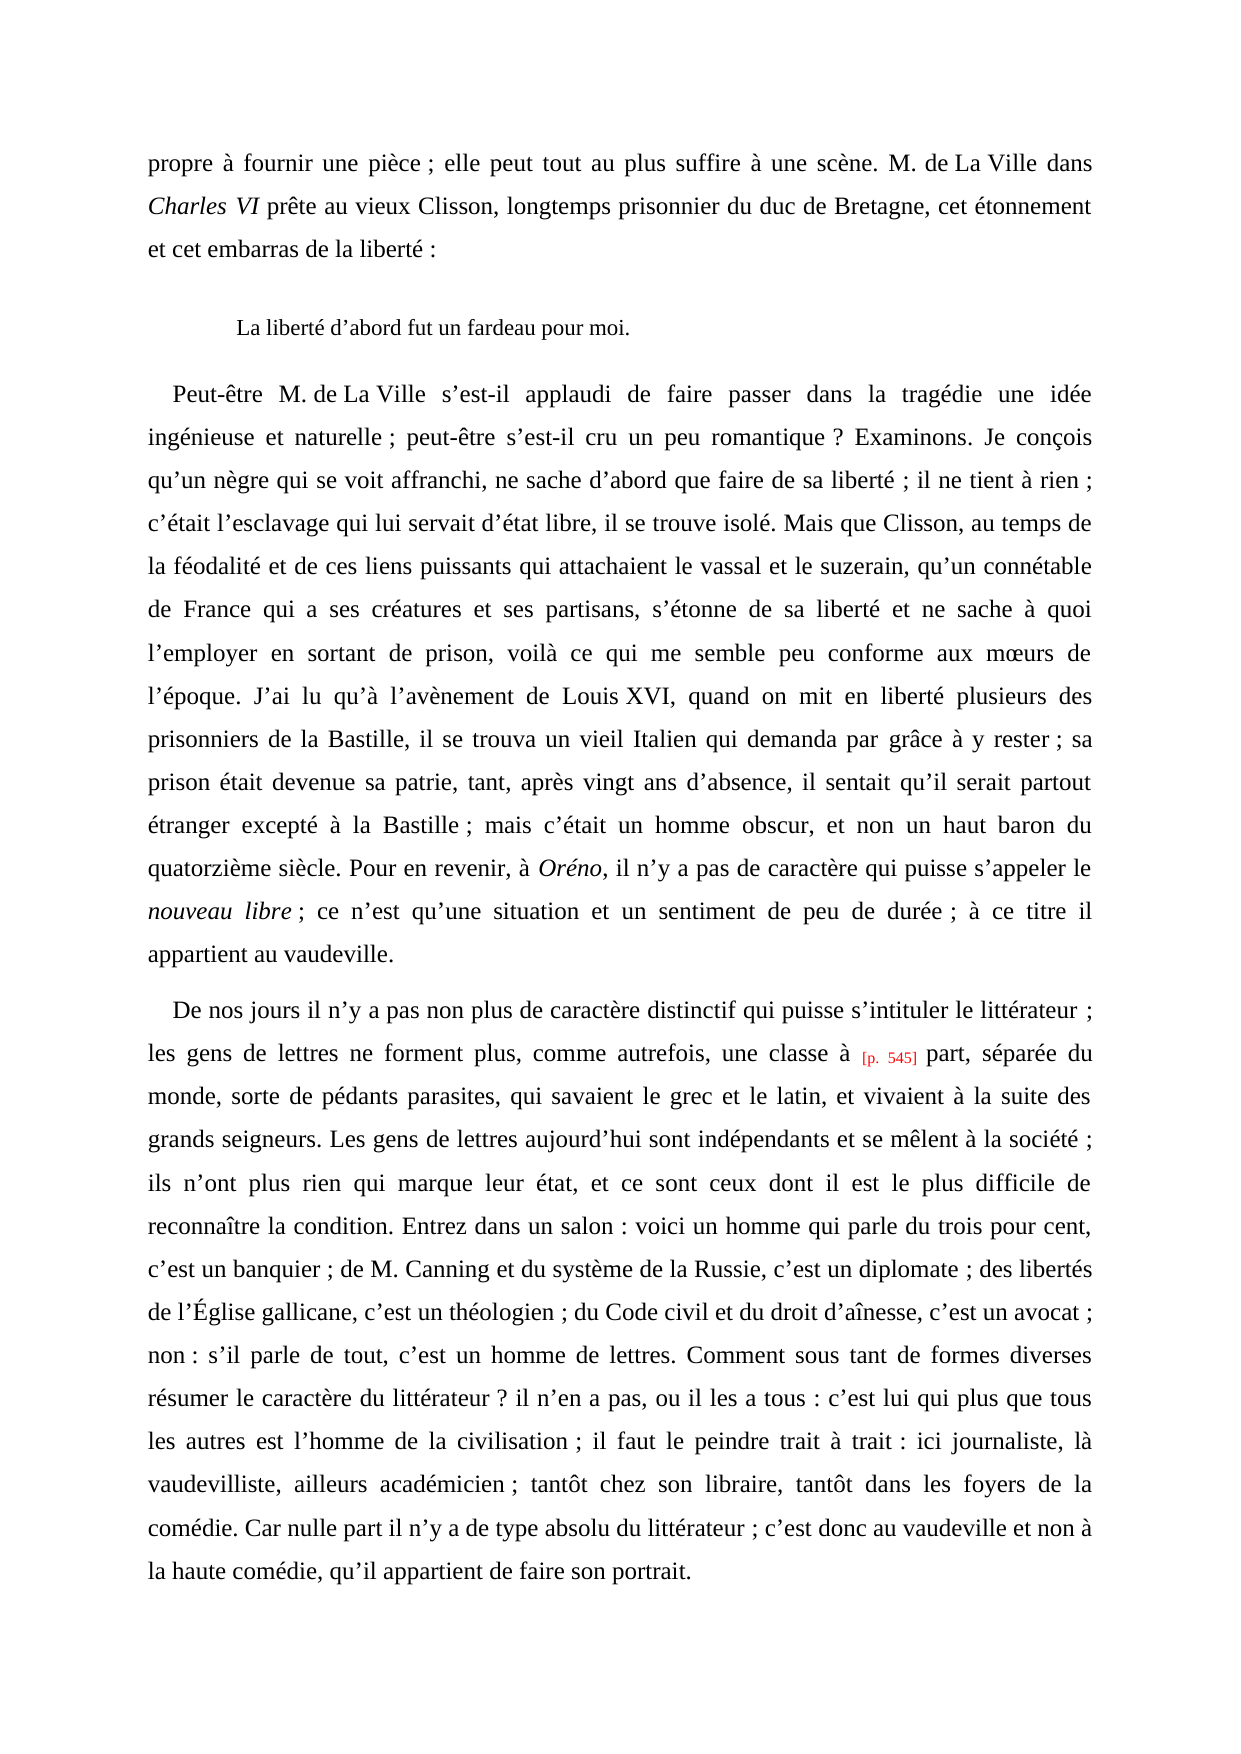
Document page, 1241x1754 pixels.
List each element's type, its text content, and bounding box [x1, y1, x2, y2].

text propre à fournir une pièce ; elle peut tout au plus suffire à une scène. M. de La Ville dans Charles VI prête au vieux Clisson, longtemps prisonnier du duc de Bretagne, cet étonnement et cet embarras de la liberté : [148, 148, 1093, 263]
text Peut-être M. de La Ville s’est-il applaudi de faire passer dans la tragédie une idée ingénieuse et naturelle ; peut-être s’est-il cru un peu romantique ? Examinons. Je conçois qu’un nègre qui se voit affranchi, ne sache d’abord que faire de sa liberté ; il ne tient à rien ; c’était l’esclavage qui lui servait d’état libre, il se trouve isolé. Mais que Clisson, au temps de la féodalité et de ces liens puissants qui attachaient le vassal et le suzerain, qu’un connétable de France qui a ses créatures et ses partisans, s’étonne de sa liberté et ne sache à quoi l’employer en sortant de prison, voilà ce qui me semble peu conforme aux mœurs de l’époque. J’ai lu qu’à l’avènement de Louis XVI, quand on mit en liberté plusieurs des prisonniers de la Bastille, il se trouva un vieil Italien qui demanda par grâce à y rester ; sa prison était devenue sa patrie, tant, après vingt ans d’absence, il sentait qu’il serait partout étranger excepté à la Bastille ; mais c’était un homme obscur, et non un haut baron du quatorzième siècle. Pour en revenir, à Oréno, il n’y a pas de caractère qui puisse s’appeler le nouveau libre ; ce n’est qu’une situation et un sentiment de peu de durée ; à ce titre il appartient au vaudeville. [148, 379, 1093, 968]
text De nos jours il n’y a pas non plus de caractère distinctif qui puisse s’intituler le littérateur ; les gens de lettres ne forment plus, comme autrefois, une classe à [p. 545] part, séparée du monde, sorte de pédants parasites, qui savaient le grec et le latin, et vivaient à la suite des grands seigneurs. Les gens de lettres aujourd’hui sont indépendants et se mêlent à la société ; ils n’ont plus rien qui marque leur état, et ce sont ceux dont il est le plus difficile de reconnaître la condition. Entrez dans un salon : voici un homme qui parle du trois pour cent, c’est un banquier ; de M. Canning et du système de la Russie, c’est un diplomate ; des libertés de l’Église gallicane, c’est un théologien ; du Code civil et du droit d’aînesse, c’est un avocat ; non : s’il parle de tout, c’est un homme de lettres. Comment sous tant de formes diverses résumer le caractère du littérateur ? il n’en a pas, ou il les a tous : c’est lui qui plus que tous les autres est l’homme de la civilisation ; il faut le peindre trait à trait : ici journaliste, là vaudevilliste, ailleurs académicien ; tantôt chez son libraire, tantôt dans les foyers de la comédie. Car nulle part il n’y a de type absolu du littérateur ; c’est donc au vaudeville et non à la haute comédie, qu’il appartient de faire son portrait. [148, 995, 1093, 1584]
text La liberté d’abord fut un fardeau pour moi. [236, 314, 1093, 341]
